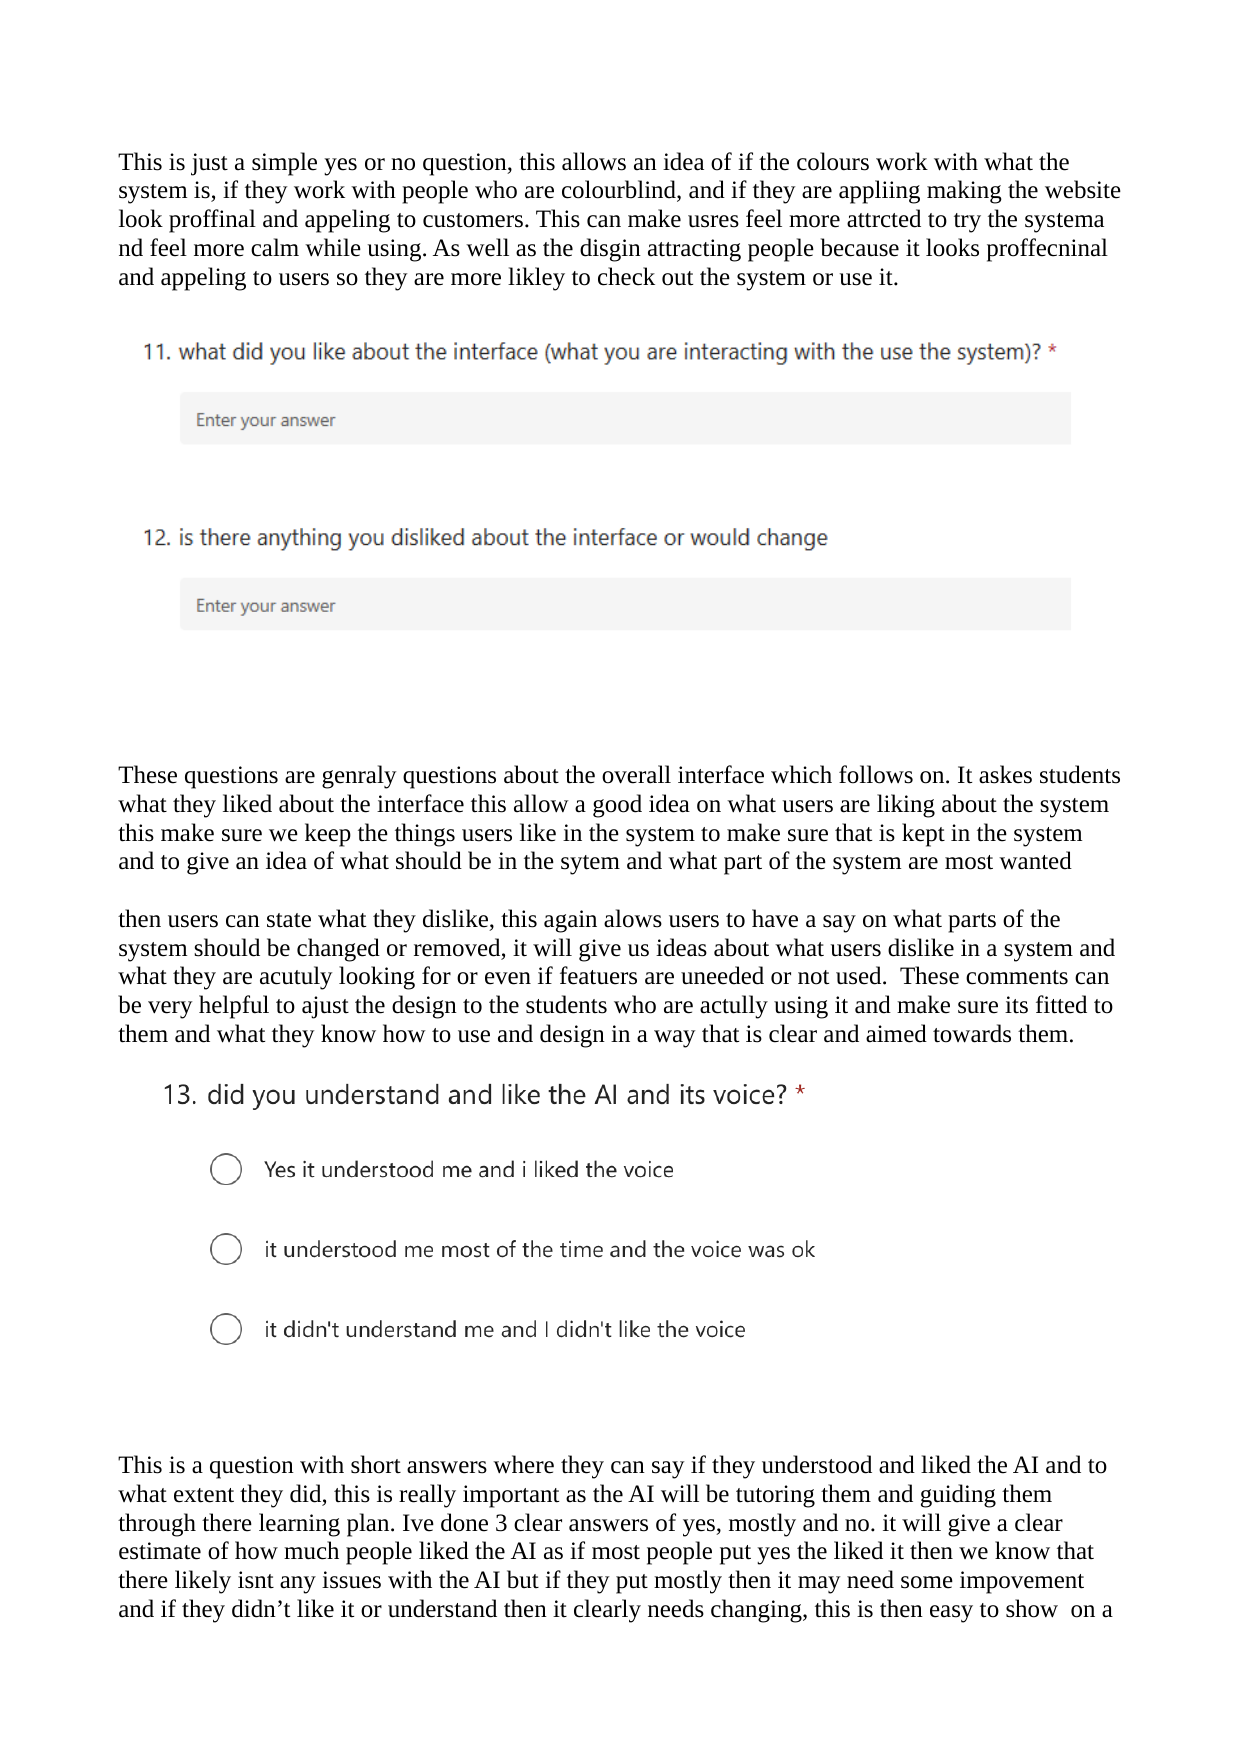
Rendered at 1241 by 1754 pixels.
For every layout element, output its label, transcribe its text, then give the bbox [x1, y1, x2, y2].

picture [128, 319, 1072, 646]
text This is just a simple yes or no question, this allows an idea of if the colours work with what the system is, if they work with people who are colourblind, and if they are appliing making the website look proffinal and appeling to customers. This can make usres feel more attrcted to try the systema nd feel more calm while using. As well as the disgin attracting people because it looks proffecninal and appeling to users so they are more likley to check out the system or use it. [118, 147, 1122, 291]
picture [146, 1058, 889, 1399]
text This is a question with short answers where they can say if they understood and liked the AI and to what extent they did, this is really important as the AI will be tutoring them and guiding them through there learning plan. Ive done 3 clear answers of yes, mostly and no. it will give a clear estimate of how much people liked the AI as if most people put yes the liked it then we know that there likely isnt any issues with the AI but if they put mostly then it may need some impovement and if they didn’t like it or understand then it clearly needs changing, this is then easy to show on a [118, 1450, 1122, 1623]
text These questions are genraly questions about the overall interface which follows on. It askes students what they liked about the interface this allow a good idea on what users are liking about the system this make sure we keep the things users like in the system to make sure that is kept in the system and to give an idea of what should be in the sytem and what part of the system are most wanted [118, 760, 1122, 875]
text then users can state what they dislike, this again alows users to have a say on what parts of the system should be changed or removed, it will give us ideas about what users dislike in a system and what they are acutuly looking for or even if featuers are uneeded or not used. These comments can be very helpful to ajust the design to the students who are actully using it and make sure its fitted to them and what they know how to use and design in a way that is clear and aimed towards them. [118, 904, 1122, 1048]
